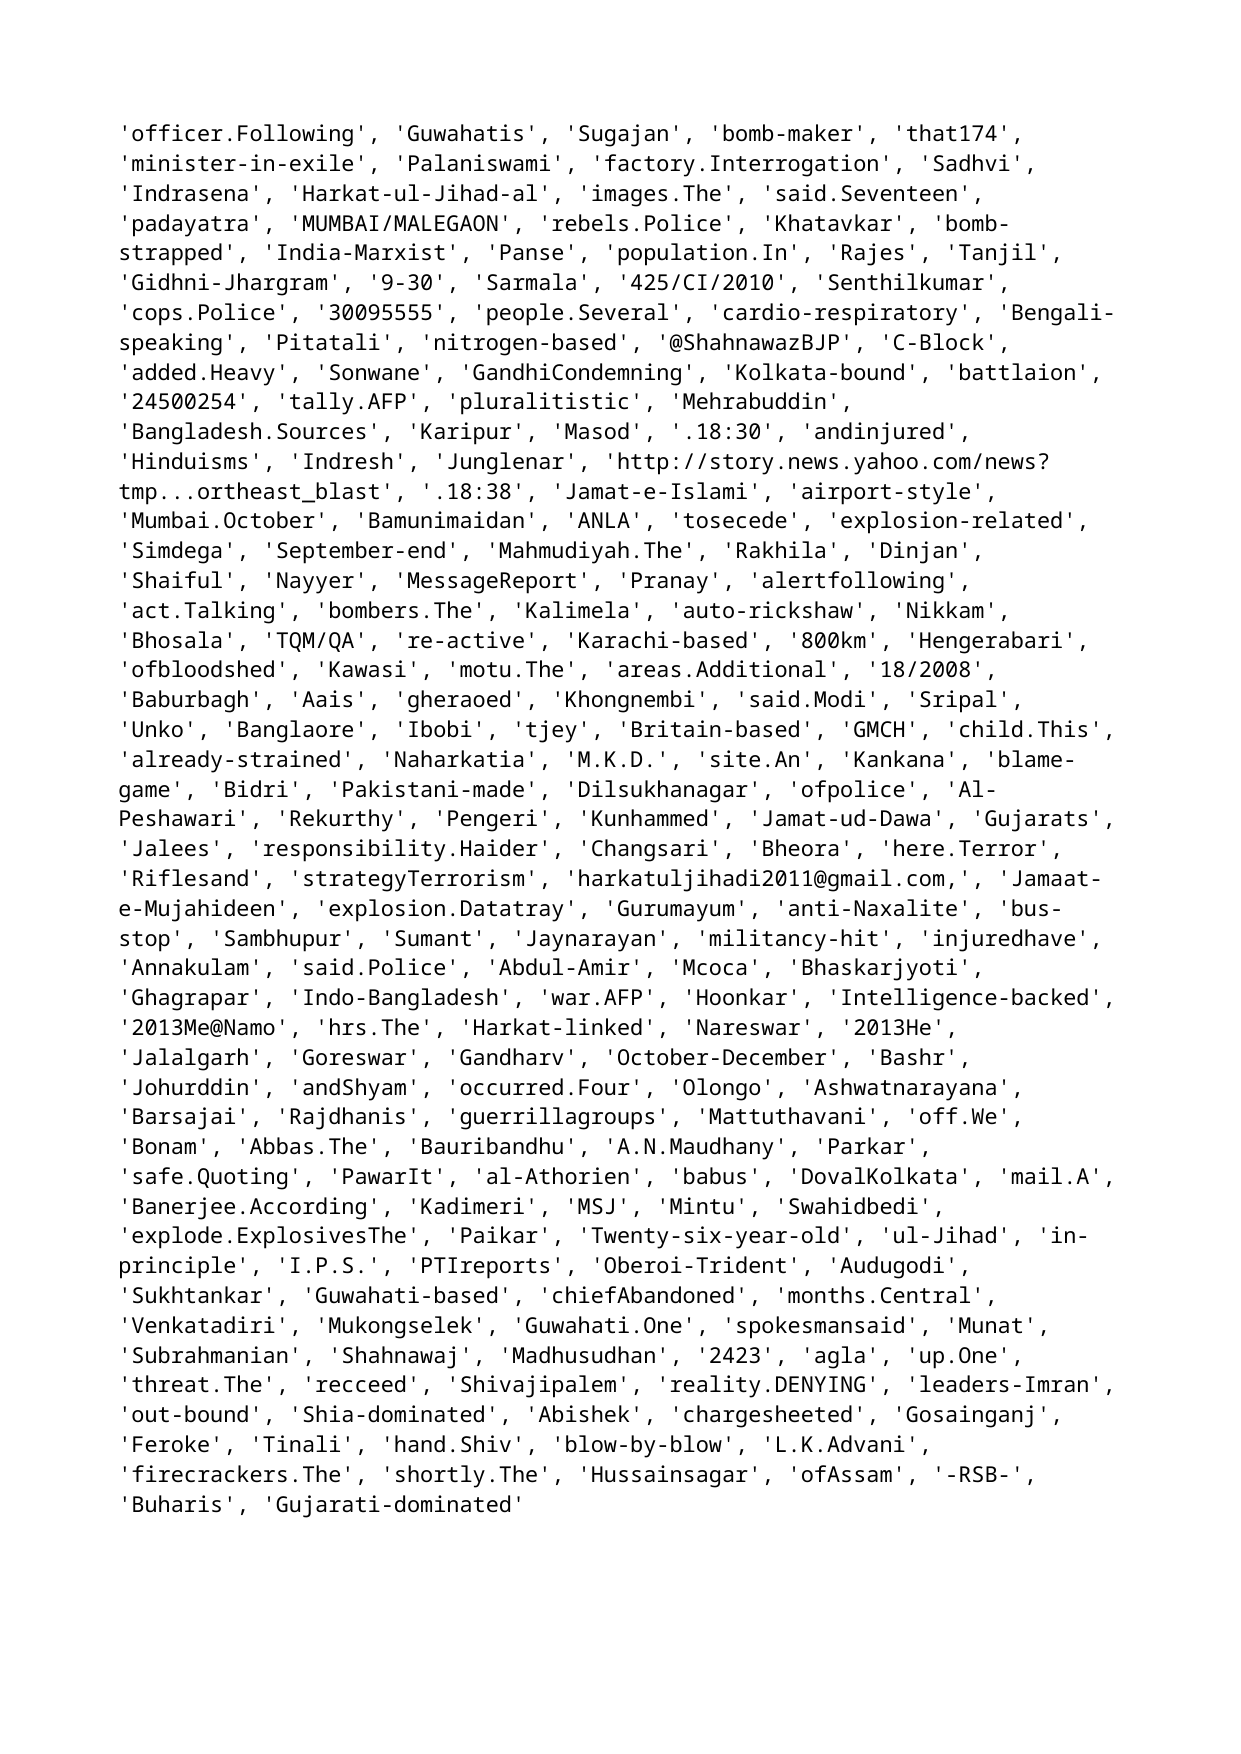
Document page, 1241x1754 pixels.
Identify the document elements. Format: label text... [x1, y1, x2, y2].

text 'officer.Following', 'Guwahatis', 'Sugajan', 'bomb-maker', 'that174', 'minister-in-exile', 'Palaniswami', 'factory.Interrogation', 'Sadhvi', 'Indrasena', 'Harkat-ul-Jihad-al', 'images.The', 'said.Seventeen', 'padayatra', 'MUMBAI/MALEGAON', 'rebels.Police', 'Khatavkar', 'bomb-strapped', 'India-Marxist', 'Panse', 'population.In', 'Rajes', 'Tanjil', 'Gidhni-Jhargram', '9-30', 'Sarmala', '425/CI/2010', 'Senthilkumar', 'cops.Police', '30095555', 'people.Several', 'cardio-respiratory', 'Bengali-speaking', 'Pitatali', 'nitrogen-based', '@ShahnawazBJP', 'C-Block', 'added.Heavy', 'Sonwane', 'GandhiCondemning', 'Kolkata-bound', 'battlaion', '24500254', 'tally.AFP', 'pluralitistic', 'Mehrabuddin', 'Bangladesh.Sources', 'Karipur', 'Masod', '.18:30', 'andinjured', 'Hinduisms', 'Indresh', 'Junglenar', 'http://story.news.yahoo.com/news?tmp...ortheast_blast', '.18:38', 'Jamat-e-Islami', 'airport-style', 'Mumbai.October', 'Bamunimaidan', 'ANLA', 'tosecede', 'explosion-related', 'Simdega', 'September-end', 'Mahmudiyah.The', 'Rakhila', 'Dinjan', 'Shaiful', 'Nayyer', 'MessageReport', 'Pranay', 'alertfollowing', 'act.Talking', 'bombers.The', 'Kalimela', 'auto-rickshaw', 'Nikkam', 'Bhosala', 'TQM/QA', 're-active', 'Karachi-based', '800km', 'Hengerabari', 'ofbloodshed', 'Kawasi', 'motu.The', 'areas.Additional', '18/2008', 'Baburbagh', 'Aais', 'gheraoed', 'Khongnembi', 'said.Modi', 'Sripal', 'Unko', 'Banglaore', 'Ibobi', 'tjey', 'Britain-based', 'GMCH', 'child.This', 'already-strained', 'Naharkatia', 'M.K.D.', 'site.An', 'Kankana', 'blame-game', 'Bidri', 'Pakistani-made', 'Dilsukhanagar', 'ofpolice', 'Al-Peshawari', 'Rekurthy', 'Pengeri', 'Kunhammed', 'Jamat-ud-Dawa', 'Gujarats', 'Jalees', 'responsibility.Haider', 'Changsari', 'Bheora', 'here.Terror', 'Riflesand', 'strategyTerrorism', 'harkatuljihadi2011@gmail.com,', 'Jamaat-e-Mujahideen', 'explosion.Datatray', 'Gurumayum', 'anti-Naxalite', 'bus-stop', 'Sambhupur', 'Sumant', 'Jaynarayan', 'militancy-hit', 'injuredhave', 'Annakulam', 'said.Police', 'Abdul-Amir', 'Mcoca', 'Bhaskarjyoti', 'Ghagrapar', 'Indo-Bangladesh', 'war.AFP', 'Hoonkar', 'Intelligence-backed', '2013Me@Namo', 'hrs.The', 'Harkat-linked', 'Nareswar', '2013He', 'Jalalgarh', 'Goreswar', 'Gandharv', 'October-December', 'Bashr', 'Johurddin', 'andShyam', 'occurred.Four', 'Olongo', 'Ashwatnarayana', 'Barsajai', 'Rajdhanis', 'guerrillagroups', 'Mattuthavani', 'off.We', 'Bonam', 'Abbas.The', 'Bauribandhu', 'A.N.Maudhany', 'Parkar', 'safe.Quoting', 'PawarIt', 'al-Athorien', 'babus', 'DovalKolkata', 'mail.A', 'Banerjee.According', 'Kadimeri', 'MSJ', 'Mintu', 'Swahidbedi', 'explode.ExplosivesThe', 'Paikar', 'Twenty-six-year-old', 'ul-Jihad', 'in-principle', 'I.P.S.', 'PTIreports', 'Oberoi-Trident', 'Audugodi', 'Sukhtankar', 'Guwahati-based', 'chiefAbandoned', 'months.Central', 'Venkatadiri', 'Mukongselek', 'Guwahati.One', 'spokesmansaid', 'Munat', 'Subrahmanian', 'Shahnawaj', 'Madhusudhan', '2423', 'agla', 'up.One', 'threat.The', 'recceed', 'Shivajipalem', 'reality.DENYING', 'leaders-Imran', 'out-bound', 'Shia-dominated', 'Abishek', 'chargesheeted', 'Gosainganj', 'Feroke', 'Tinali', 'hand.Shiv', 'blow-by-blow', 'L.K.Advani', 'firecrackers.The', 'shortly.The', 'Hussainsagar', 'ofAssam', '-RSB-', 'Buharis', 'Gujarati-dominated' [118, 118, 1122, 1518]
